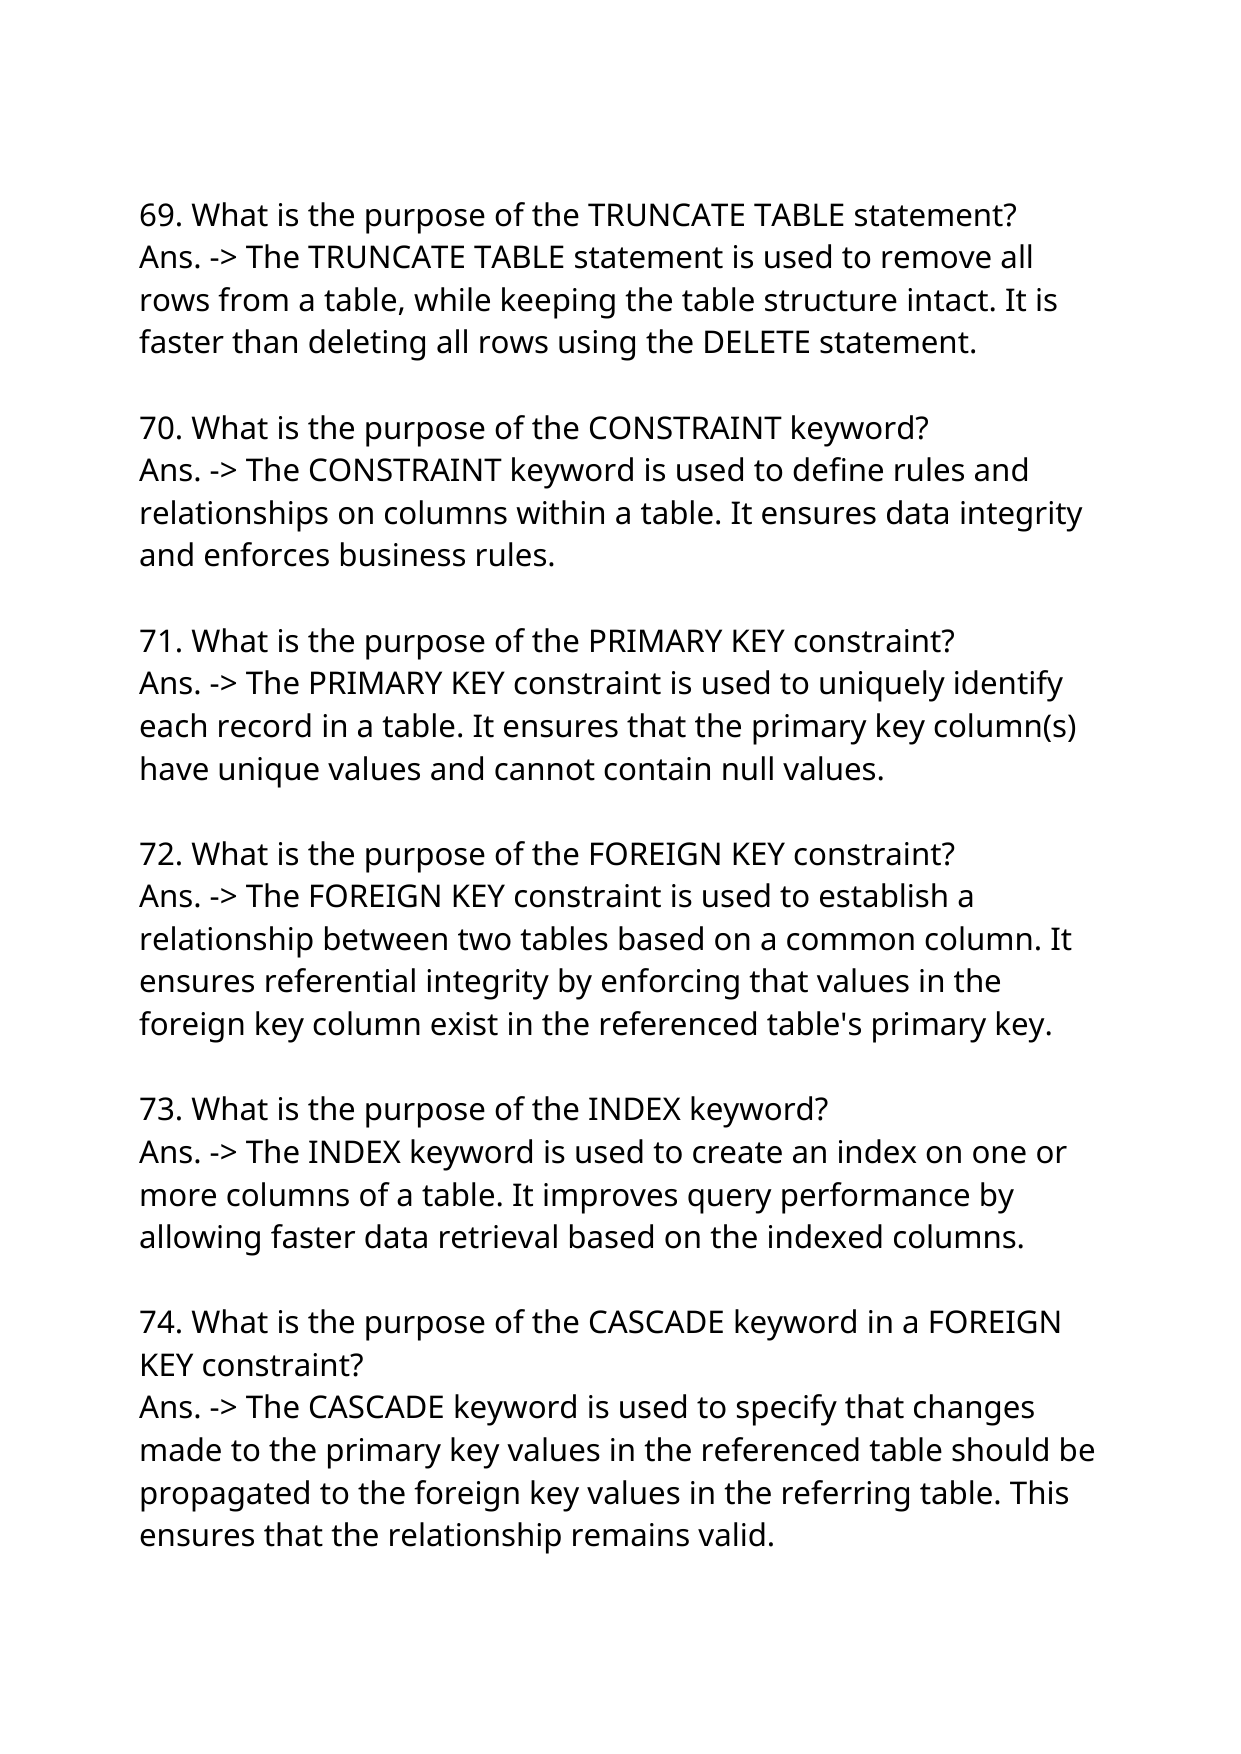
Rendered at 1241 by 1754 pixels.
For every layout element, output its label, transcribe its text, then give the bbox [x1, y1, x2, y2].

text 71. What is the purpose of the PRIMARY KEY constraint? [139, 619, 1101, 661]
text 74. What is the purpose of the CASCADE keyword in a FOREIGN KEY constraint? [139, 1300, 1101, 1386]
text 70. What is the purpose of the CONSTRAINT keyword? [139, 406, 1101, 448]
text Ans. -> The FOREIGN KEY constraint is used to establish a relationship between two tables based on a common column. It ensures referential integrity by enforcing that values in the foreign key column exist in the referenced table's primary key. [139, 874, 1101, 1045]
text 69. What is the purpose of the TRUNCATE TABLE statement? [139, 193, 1101, 235]
text Ans. -> The PRIMARY KEY constraint is used to uniquely identify each record in a table. It ensures that the primary key column(s) have unique values and cannot contain null values. [139, 661, 1101, 789]
text 72. What is the purpose of the FOREIGN KEY constraint? [139, 832, 1101, 874]
text Ans. -> The CONSTRAINT keyword is used to define rules and relationships on columns within a table. It ensures data integrity and enforces business rules. [139, 448, 1101, 576]
text Ans. -> The TRUNCATE TABLE statement is used to remove all rows from a table, while keeping the table structure intact. It is faster than deleting all rows using the DELETE statement. [139, 235, 1101, 363]
text Ans. -> The INDEX keyword is used to create an index on one or more columns of a table. It improves query performance by allowing faster data retrieval based on the indexed columns. [139, 1130, 1101, 1258]
text Ans. -> The CASCADE keyword is used to specify that changes made to the primary key values in the referenced table should be propagated to the foreign key values in the referring table. This ensures that the relationship remains valid. [139, 1386, 1101, 1556]
text 73. What is the purpose of the INDEX keyword? [139, 1087, 1101, 1130]
